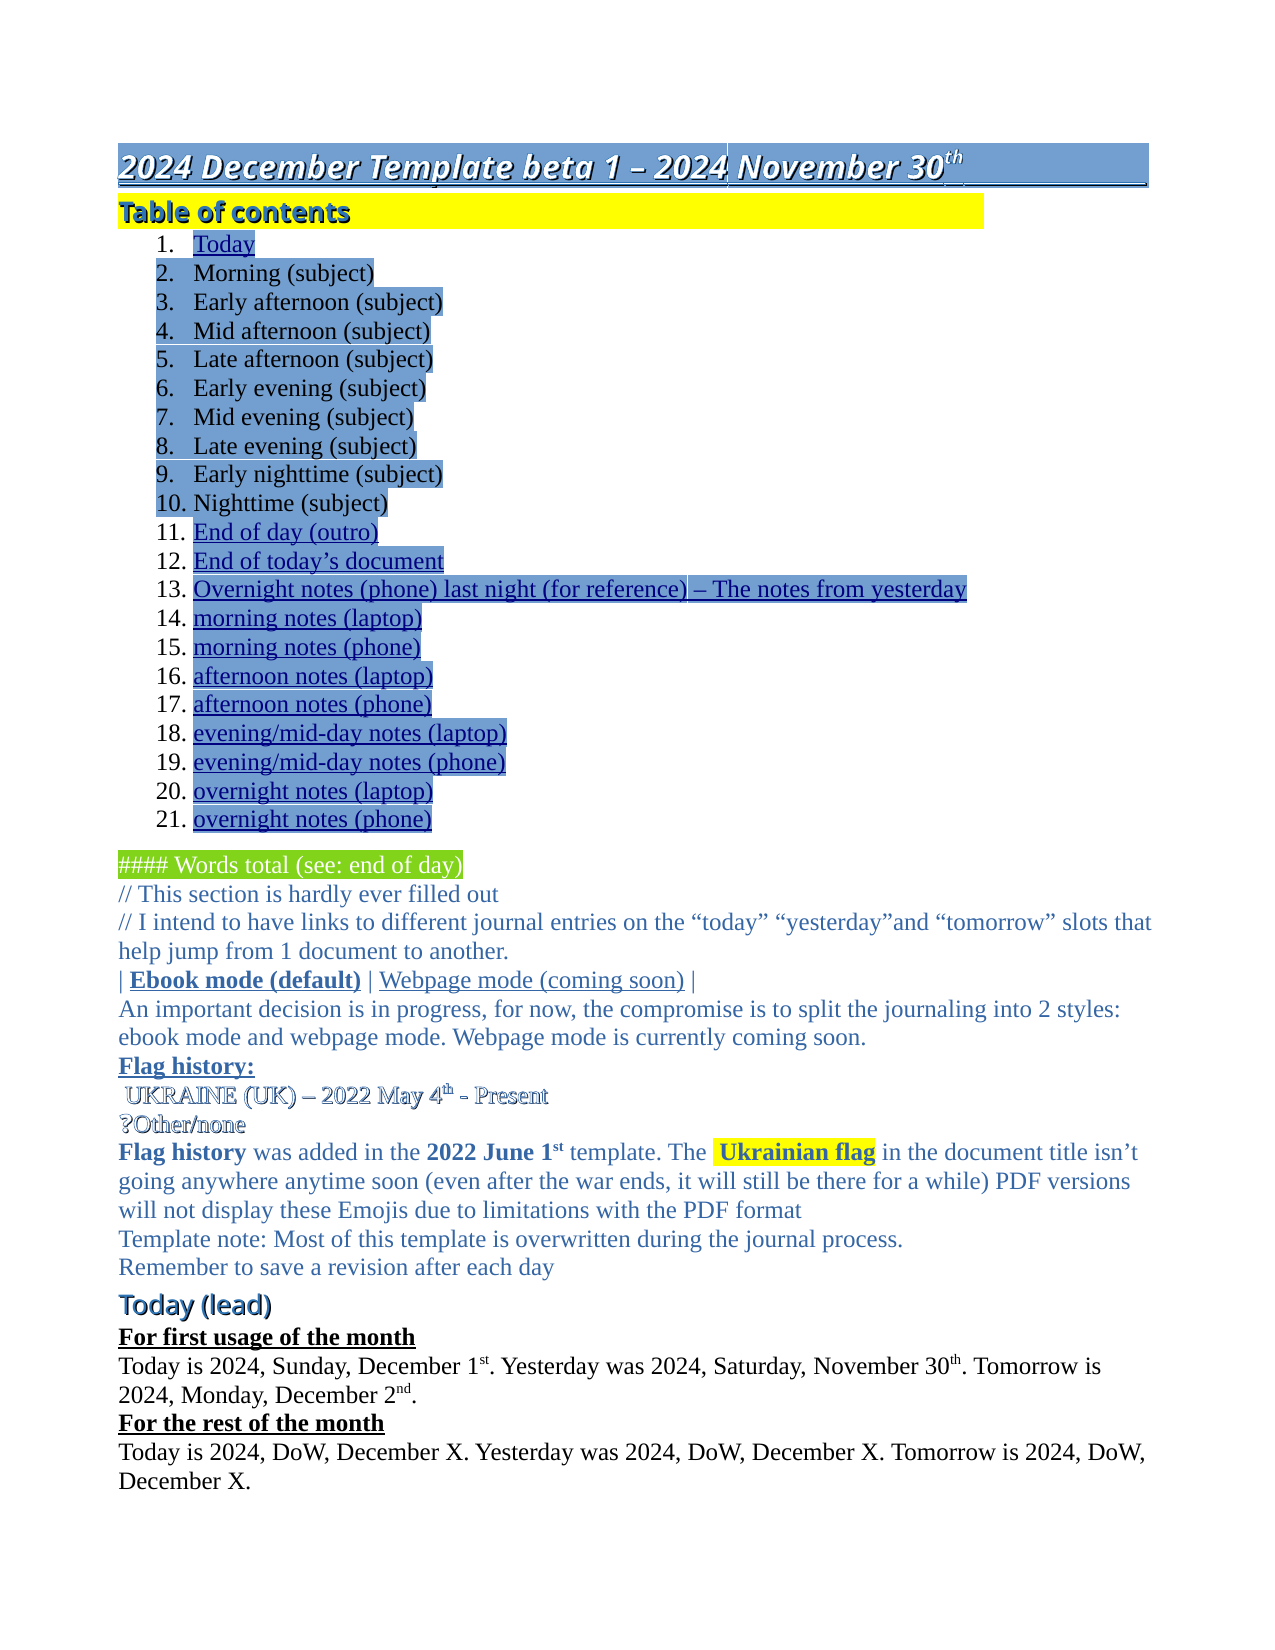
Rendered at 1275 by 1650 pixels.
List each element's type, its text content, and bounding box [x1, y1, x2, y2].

text Today is 2024, DoW, December X. Yesterday was 2024, DoW, December X. Tomorrow is 2024, DoW, December X. [118, 1437, 1157, 1495]
list Mid afternoon (subject) [156, 316, 1157, 344]
list Nighttime (subject) [156, 488, 1157, 517]
list overnight notes (laptop) [156, 776, 1157, 804]
list Early nighttime (subject) [156, 459, 1157, 488]
list Mid evening (subject) [156, 402, 1157, 431]
list End of day (outro) [156, 517, 1157, 546]
text Flag history: [118, 1051, 1157, 1080]
subtitle Today (lead) [118, 1285, 1157, 1322]
text Flag history was added in the 2022 June 1st template. The 🇺🇦️ Ukrainian flag in the document title isn’t going anywhere anytime soon (even after the war ends, it will still be there for a while) PDF versions will not display these Emojis due to limitations with the PDF format [118, 1137, 1157, 1224]
list Late afternoon (subject) [156, 344, 1157, 373]
text #### Words total (see: end of day) [118, 850, 1157, 879]
list Overnight notes (phone) last night (for reference) – The notes from yesterday [156, 574, 1157, 603]
list Early afternoon (subject) [156, 287, 1157, 316]
list overnight notes (phone) [156, 804, 1157, 833]
text For first usage of the month [118, 1322, 1157, 1351]
list afternoon notes (phone) [156, 689, 1157, 718]
text An important decision is in progress, for now, the compromise is to split the journaling into 2 styles: ebook mode and webpage mode. Webpage mode is currently coming soon. [118, 994, 1157, 1051]
text Today is 2024, Sunday, December 1st. Yesterday was 2024, Saturday, November 30th. Tomorrow is 2024, Monday, December 2nd. [118, 1351, 1157, 1408]
list afternoon notes (laptop) [156, 661, 1157, 689]
text // I intend to have links to different journal entries on the “today” “yesterday”and “tomorrow” slots that help jump from 1 document to another. [118, 907, 1157, 965]
list End of today’s document [156, 546, 1157, 574]
text Remember to save a revision after each day [118, 1252, 1157, 1281]
list evening/mid-day notes (laptop) [156, 718, 1157, 747]
text 🇺🇦️ UKRAINE (UK) – 2022 May 4th - Present [118, 1080, 1157, 1109]
subtitle 2024 December Template beta 1 – 2024 November 30th [118, 143, 1157, 188]
text Template note: Most of this template is overwritten during the journal process. [118, 1224, 1157, 1252]
list morning notes (phone) [156, 632, 1157, 661]
subtitle Table of contents [118, 193, 1157, 229]
list Today [156, 229, 1157, 258]
list Late evening (subject) [156, 431, 1157, 459]
list evening/mid-day notes (phone) [156, 747, 1157, 776]
text For the rest of the month [118, 1408, 1157, 1437]
text // This section is hardly ever filled out [118, 879, 1157, 907]
list Early evening (subject) [156, 373, 1157, 402]
list morning notes (laptop) [156, 603, 1157, 632]
list Morning (subject) [156, 258, 1157, 287]
text | Ebook mode (default) | Webpage mode (coming soon) | [118, 965, 1157, 994]
text ❓️Other/none [118, 1109, 1157, 1137]
